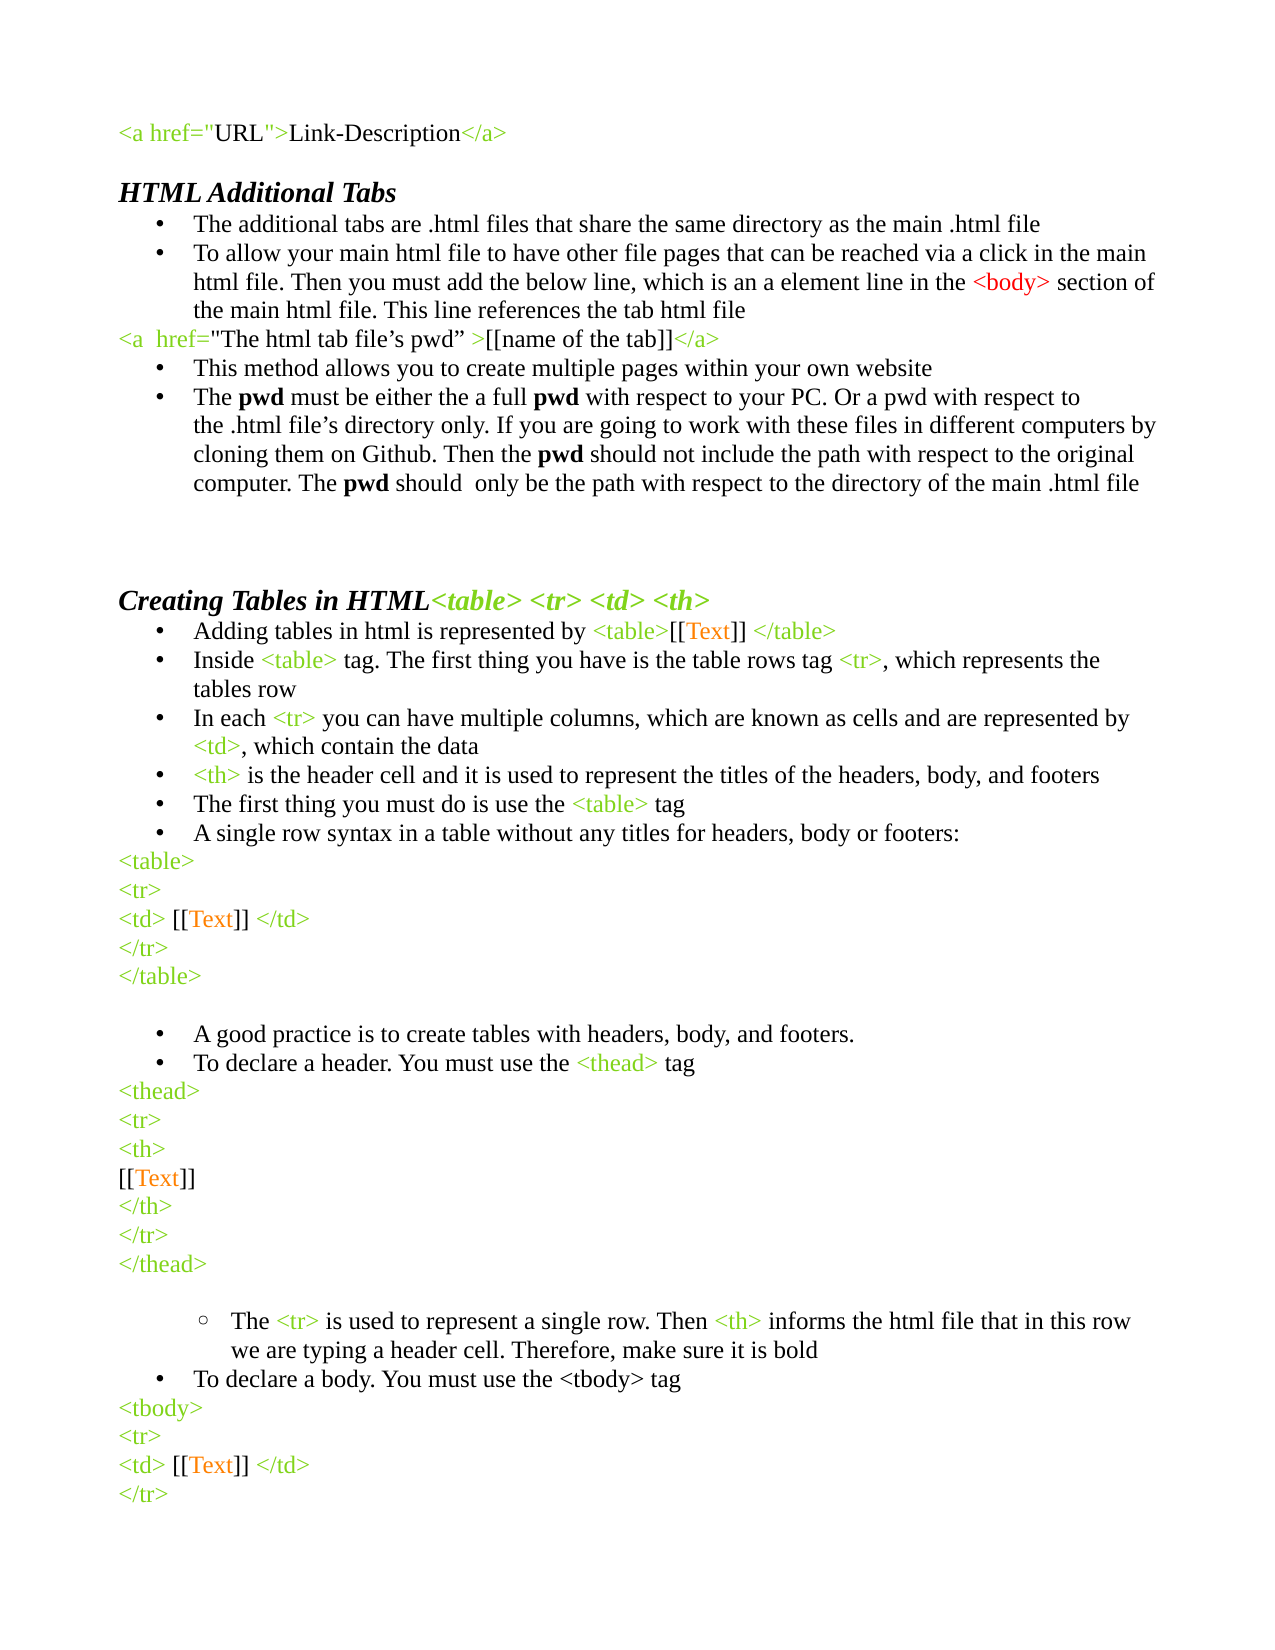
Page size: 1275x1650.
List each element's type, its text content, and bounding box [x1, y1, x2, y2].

text <tr> [118, 1421, 1157, 1450]
text <thead> [118, 1076, 1157, 1105]
list Inside <table> tag. The first thing you have is the table rows tag <tr>, which represents the tables row [156, 645, 1157, 703]
text [[Text]] [118, 1163, 1157, 1191]
text <tr> [118, 1105, 1157, 1134]
list To declare a body. You must use the <tbody> tag [156, 1364, 1157, 1393]
list A good practice is to create tables with headers, body, and footers. [156, 1019, 1157, 1048]
list To declare a header. You must use the <thead> tag [156, 1048, 1157, 1076]
text <tr> [118, 875, 1157, 904]
list In each <tr> you can have multiple columns, which are known as cells and are represented by <td>, which contain the data [156, 703, 1157, 760]
list The <tr> is used to represent a single row. Then <th> informs the html file that in this row we are typing a header cell. Therefore, make sure it is bold [193, 1306, 1157, 1364]
list A single row syntax in a table without any titles for headers, body or footers: [156, 818, 1157, 846]
text <td> [[Text]] </td> [118, 904, 1157, 933]
list Adding tables in html is represented by <table>[[Text]] </table> [156, 616, 1157, 645]
text </tr> [118, 1220, 1157, 1249]
text <a href="URL">Link-Description</a> [118, 118, 1157, 147]
text </table> [118, 961, 1157, 990]
text <th> [118, 1134, 1157, 1163]
text </th> [118, 1191, 1157, 1220]
text <table> [118, 846, 1157, 875]
list <th> is the header cell and it is used to represent the titles of the headers, body, and footers [156, 760, 1157, 789]
list The first thing you must do is use the <table> tag [156, 789, 1157, 818]
text <td> [[Text]] </td> [118, 1450, 1157, 1479]
text </tr> [118, 933, 1157, 961]
text </thead> [118, 1249, 1157, 1278]
text </tr> [118, 1479, 1157, 1508]
text HTML Additional Tabs [118, 176, 1157, 209]
list To allow your main html file to have other file pages that can be reached via a click in the main html file. Then you must add the below line, which is an a element line in the <body> section of the main html file. This line references the tab html file [156, 238, 1157, 324]
list The pwd must be either the a full pwd with respect to your PC. Or a pwd with respect to the .html file’s directory only. If you are going to work with these files in different computers by cloning them on Github. Then the pwd should not include the path with respect to the original computer. The pwd should only be the path with respect to the directory of the main .html file [156, 382, 1157, 497]
text <a href="The html tab file’s pwd” >[[name of the tab]]</a> [118, 324, 1157, 353]
list This method allows you to create multiple pages within your own website [156, 353, 1157, 382]
text Creating Tables in HTML<table> <tr> <td> <th> [118, 583, 1157, 616]
text <tbody> [118, 1393, 1157, 1421]
list The additional tabs are .html files that share the same directory as the main .html file [156, 209, 1157, 238]
